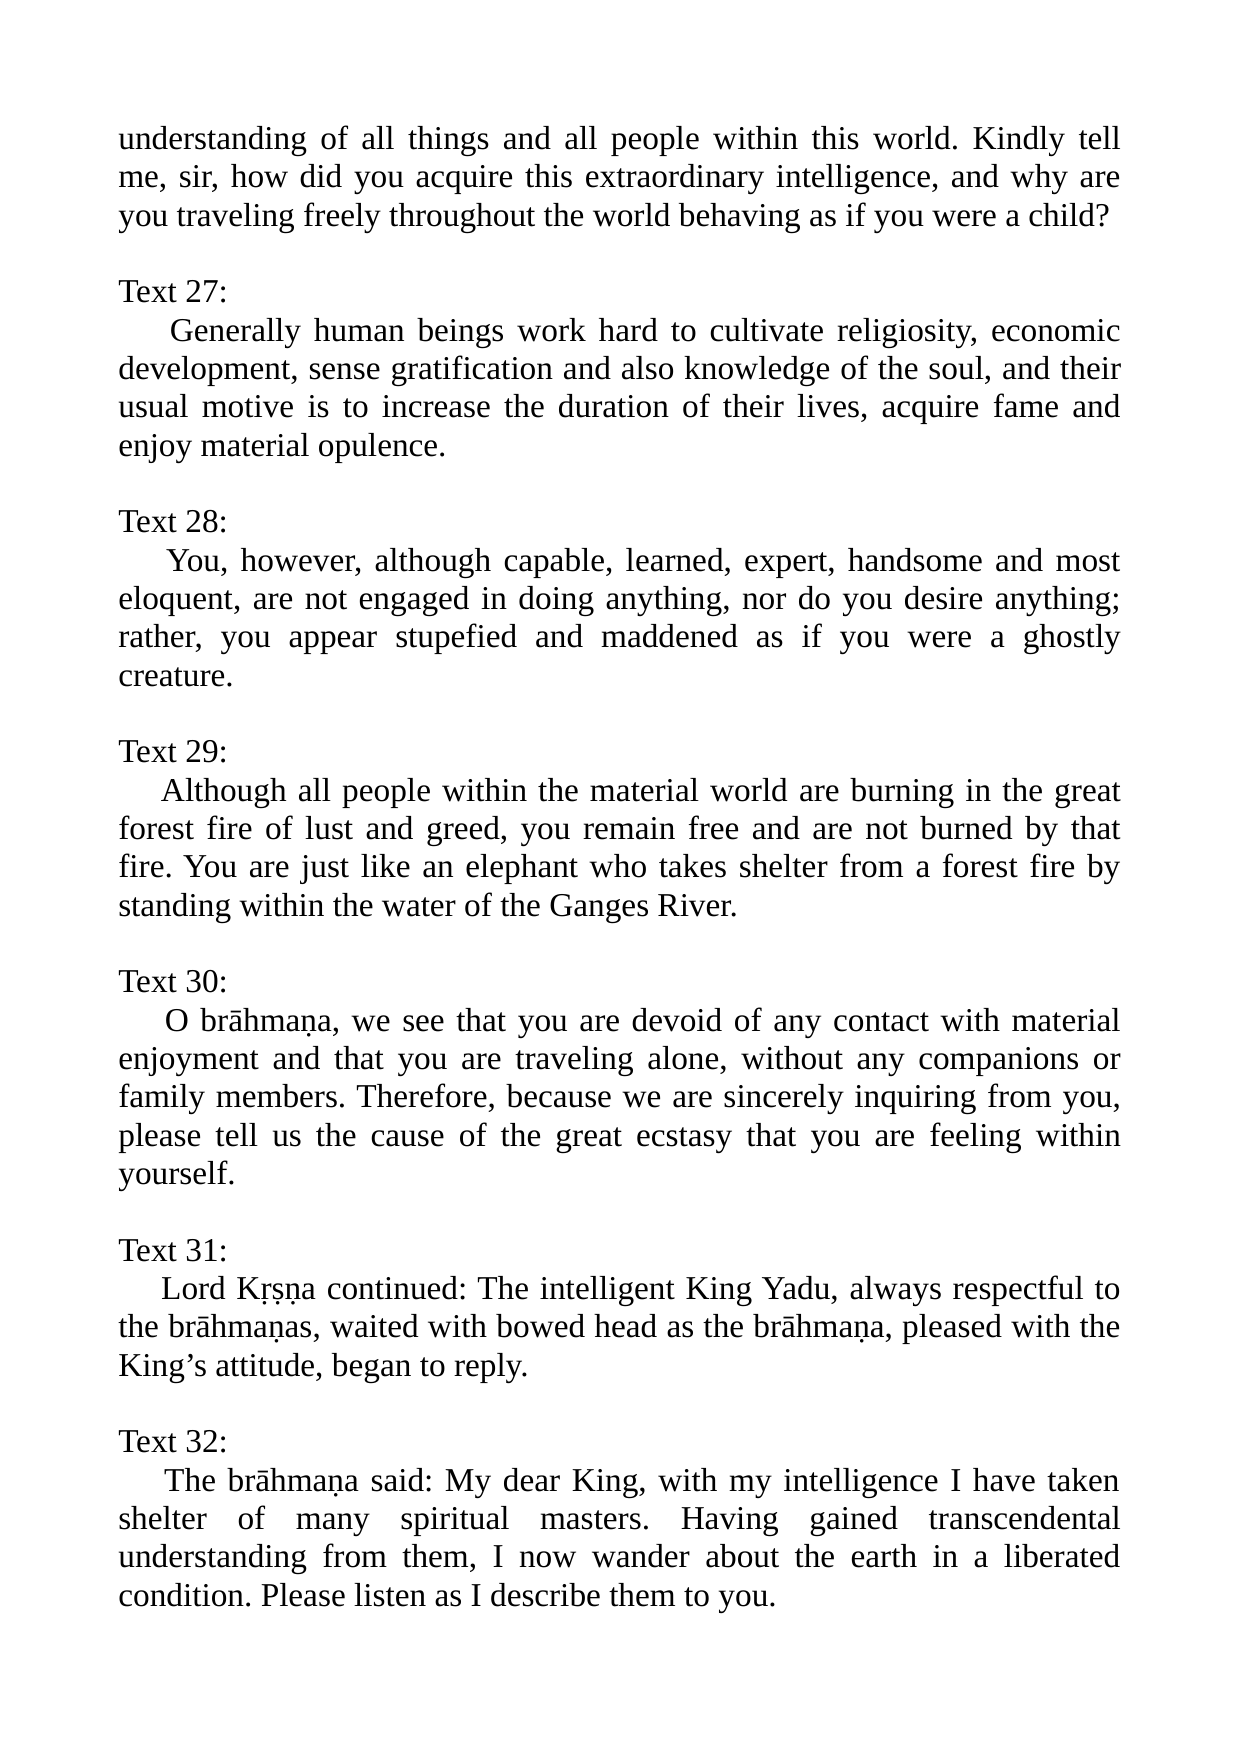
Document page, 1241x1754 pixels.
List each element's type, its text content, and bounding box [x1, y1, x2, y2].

text O brāhmaṇa, we see that you are devoid of any contact with material enjoyment and that you are traveling alone, without any companions or family members. Therefore, because we are sincerely inquiring from you, please tell us the cause of the great ecstasy that you are feeling within yourself. [118, 1000, 1122, 1191]
text Text 31: [118, 1230, 1122, 1268]
text Although all people within the material world are burning in the great forest fire of lust and greed, you remain free and are not burned by that fire. You are just like an elephant who takes shelter from a forest fire by standing within the water of the Ganges River. [118, 770, 1122, 923]
text Text 27: [118, 271, 1122, 310]
text understanding of all things and all people within this world. Kindly tell me, sir, how did you acquire this extraordinary intelligence, and why are you traveling freely throughout the world behaving as if you were a child? [118, 118, 1122, 233]
text Text 30: [118, 961, 1122, 1000]
text Text 28: [118, 501, 1122, 540]
text Text 29: [118, 731, 1122, 770]
text The brāhmaṇa said: My dear King, with my intelligence I have taken shelter of many spiritual masters. Having gained transcendental understanding from them, I now wander about the earth in a liberated condition. Please listen as I describe them to you. [118, 1460, 1122, 1613]
text Text 32: [118, 1421, 1122, 1460]
text You, however, although capable, learned, expert, handsome and most eloquent, are not engaged in doing anything, nor do you desire anything; rather, you appear stupefied and maddened as if you were a ghostly creature. [118, 540, 1122, 693]
text Lord Kṛṣṇa continued: The intelligent King Yadu, always respectful to the brāhmaṇas, waited with bowed head as the brāhmaṇa, pleased with the King’s attitude, began to reply. [118, 1268, 1122, 1383]
text Generally human beings work hard to cultivate religiosity, economic development, sense gratification and also knowledge of the soul, and their usual motive is to increase the duration of their lives, acquire fame and enjoy material opulence. [118, 310, 1122, 463]
